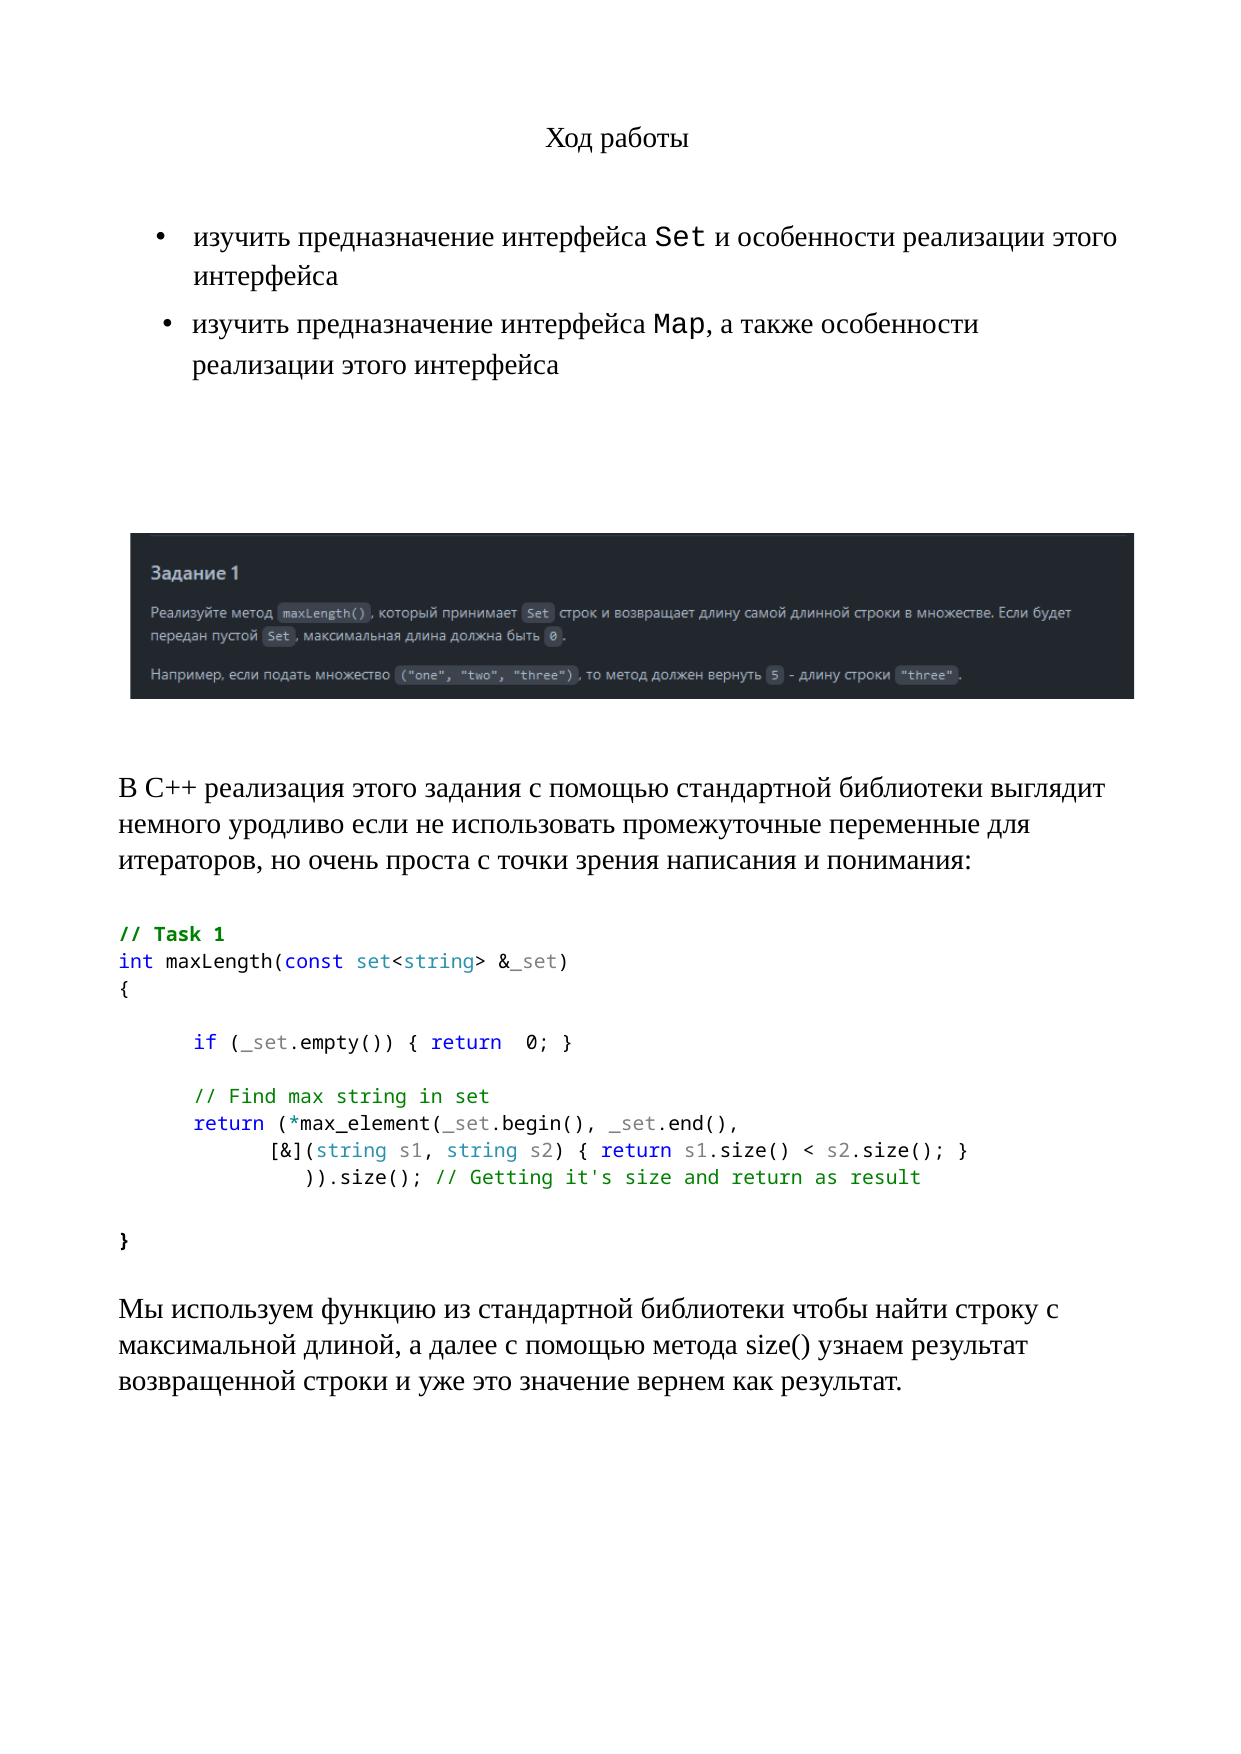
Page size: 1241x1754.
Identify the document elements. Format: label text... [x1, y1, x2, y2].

text // Find max string in set [118, 1082, 1122, 1109]
text )).size(); // Getting it's size and return as result [118, 1163, 1122, 1190]
text [&](string s1, string s2) { return s1.size() < s2.size(); } [118, 1136, 1122, 1163]
text if (_set.empty()) { return 0; } [118, 1028, 1122, 1055]
text // Task 1 [118, 911, 1122, 947]
text Мы используем функцию из стандартной библиотеки чтобы найти строку с максимальной длиной, а далее с помощью метода size() узнаем результат возвращенной строки и уже это значение вернем как результат. [118, 1289, 1122, 1397]
text return (*max_element(_set.begin(), _set.end(), [118, 1109, 1122, 1136]
list изучить предназначение интерфейса Map, а также особенности реализации этого интерфейса [162, 306, 1122, 380]
text } [118, 1217, 1122, 1253]
list изучить предназначение интерфейса Set и особенности реализации этого интерфейса [156, 219, 1122, 291]
text { [118, 974, 1122, 1001]
picture [130, 533, 1135, 699]
text int maxLength(const set<string> &_set) [118, 947, 1122, 974]
text Ход работы [118, 118, 1122, 154]
text В С++ реализация этого задания с помощью стандартной библиотеки выглядит немного уродливо если не использовать промежуточные переменные для итераторов, но очень проста с точки зрения написания и понимания: [118, 768, 1122, 876]
